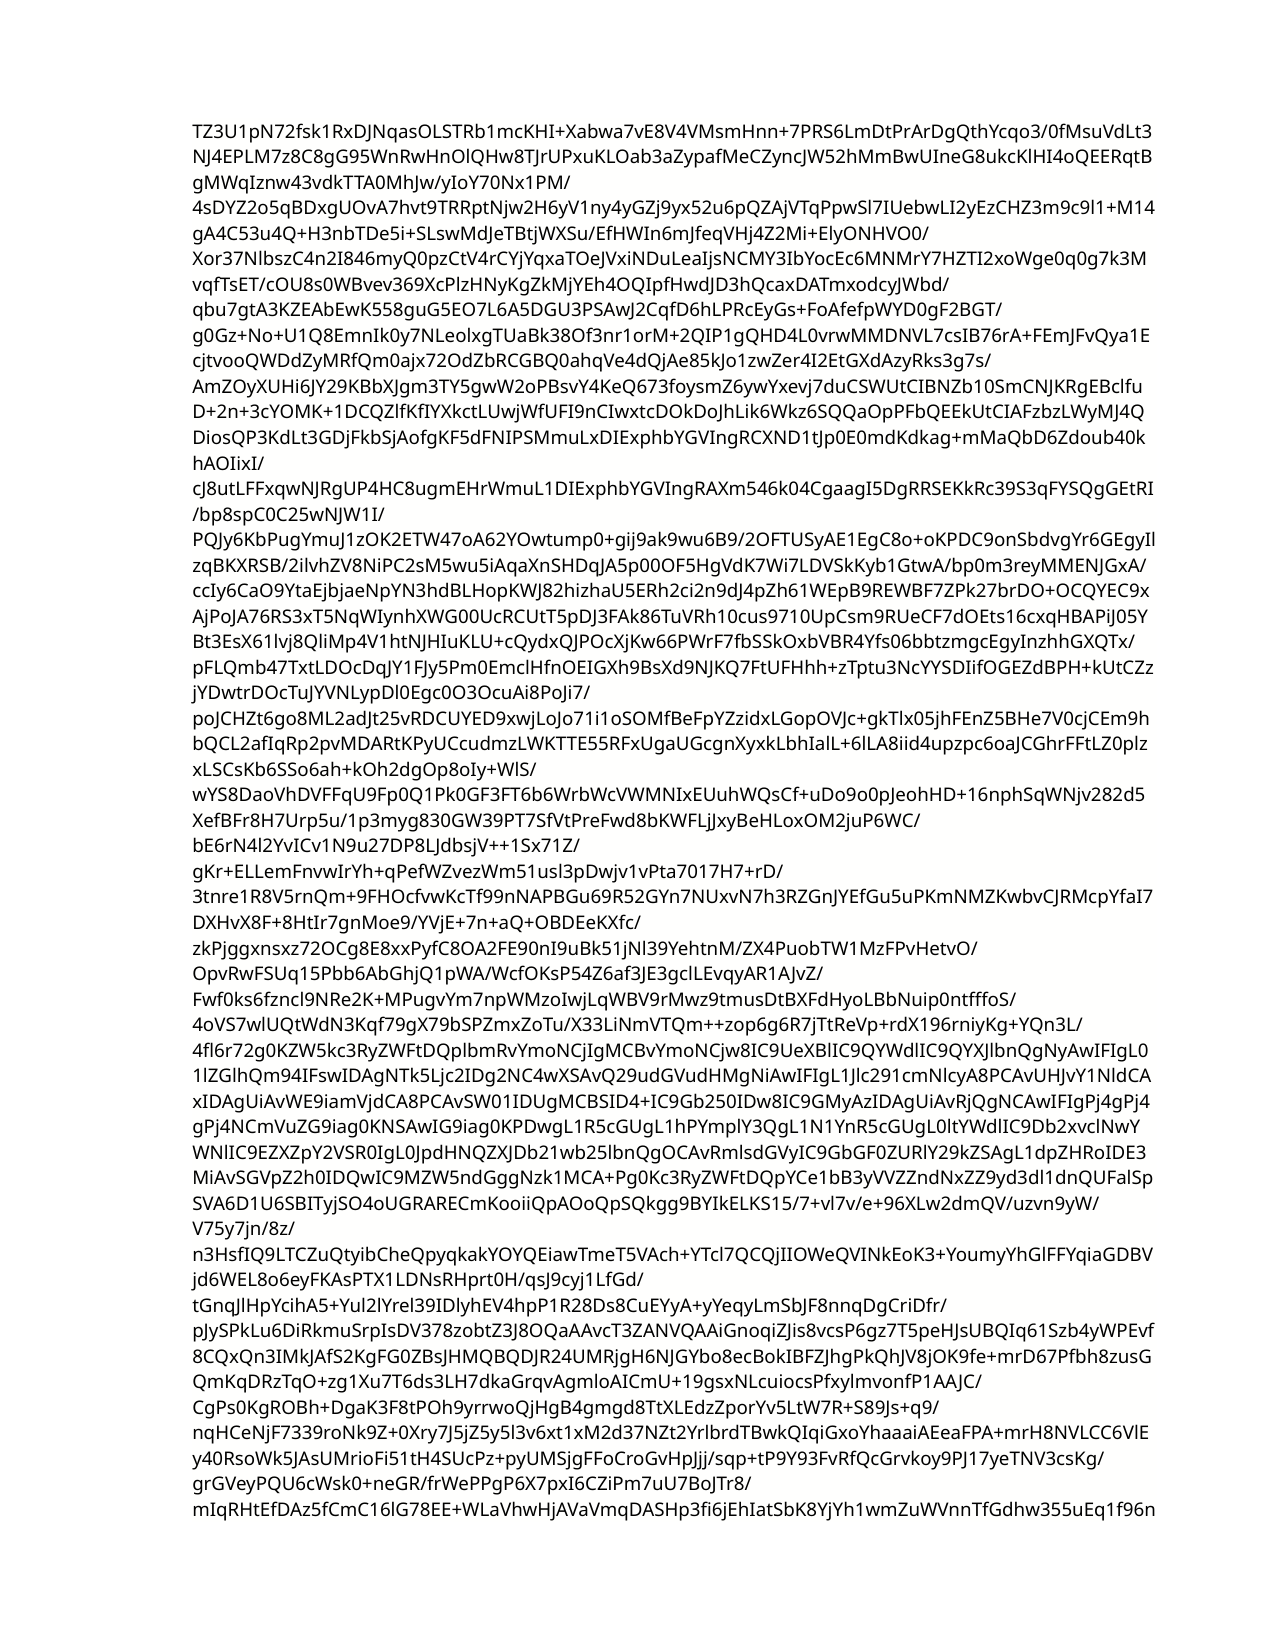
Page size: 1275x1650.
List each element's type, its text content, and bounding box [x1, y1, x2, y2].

text TZ3U1pN72fsk1RxDJNqasOLSTRb1mcKHI+Xabwa7vE8V4VMsmHnn+7PRS6LmDtPrArDgQthYcqo3/0fMsuVdLt3NJ4EPLM7z8C8gG95WnRwHnOlQHw8TJrUPxuKLOab3aZypafMeCZyncJW52hMmBwUIneG8ukcKlHI4oQEERqtBgMWqIznw43vdkTTA0MhJw/yIoY70Nx1PM/4sDYZ2o5qBDxgUOvA7hvt9TRRptNjw2H6yV1ny4yGZj9yx52u6pQZAjVTqPpwSl7IUebwLI2yEzCHZ3m9c9l1+M14gA4C53u4Q+H3nbTDe5i+SLswMdJeTBtjWXSu/EfHWIn6mJfeqVHj4Z2Mi+ElyONHVO0/Xor37NlbszC4n2I846myQ0pzCtV4rCYjYqxaTOeJVxiNDuLeaIjsNCMY3IbYocEc6MNMrY7HZTI2xoWge0q0g7k3MvqfTsET/cOU8s0WBvev369XcPlzHNyKgZkMjYEh4OQIpfHwdJD3hQcaxDATmxodcyJWbd/qbu7gtA3KZEAbEwK558guG5EO7L6A5DGU3PSAwJ2CqfD6hLPRcEyGs+FoAfefpWYD0gF2BGT/g0Gz+No+U1Q8EmnIk0y7NLeolxgTUaBk38Of3nr1orM+2QIP1gQHD4L0vrwMMDNVL7csIB76rA+FEmJFvQya1EcjtvooQWDdZyMRfQm0ajx72OdZbRCGBQ0ahqVe4dQjAe85kJo1zwZer4I2EtGXdAzyRks3g7s/AmZOyXUHi6JY29KBbXJgm3TY5gwW2oPBsvY4KeQ673foysmZ6ywYxevj7duCSWUtCIBNZb10SmCNJKRgEBclfuD+2n+3cYOMK+1DCQZlfKfIYXkctLUwjWfUFI9nCIwxtcDOkDoJhLik6Wkz6SQQaOpPFbQEEkUtCIAFzbzLWyMJ4QDiosQP3KdLt3GDjFkbSjAofgKF5dFNIPSMmuLxDIExphbYGVIngRCXND1tJp0E0mdKdkag+mMaQbD6Zdoub40khAOIixI/cJ8utLFFxqwNJRgUP4HC8ugmEHrWmuL1DIExphbYGVIngRAXm546k04CgaagI5DgRRSEKkRc39S3qFYSQgGEtRI/bp8spC0C25wNJW1I/PQJy6KbPugYmuJ1zOK2ETW47oA62YOwtump0+gij9ak9wu6B9/2OFTUSyAE1EgC8o+oKPDC9onSbdvgYr6GEgyIlzqBKXRSB/2ilvhZV8NiPC2sM5wu5iAqaXnSHDqJA5p00OF5HgVdK7Wi7LDVSkKyb1GtwA/bp0m3reyMMENJGxA/ccIy6CaO9YtaEjbjaeNpYN3hdBLHopKWJ82hizhaU5ERh2ci2n9dJ4pZh61WEpB9REWBF7ZPk27brDO+OCQYEC9xAjPoJA76RS3xT5NqWIynhXWG00UcRCUtT5pDJ3FAk86TuVRh10cus9710UpCsm9RUeCF7dOEts16cxqHBAPiJ05YBt3EsX61lvj8QliMp4V1htNJHIuKLU+cQydxQJPOcXjKw66PWrF7fbSSkOxbVBR4Yfs06bbtzmgcEgyInzhhGXQTx/pFLQmb47TxtLDOcDqJY1FJy5Pm0EmclHfnOEIGXh9BsXd9NJKQ7FtUFHhh+zTptu3NcYYSDIifOGEZdBPH+kUtCZzjYDwtrDOcTuJYVNLypDl0Egc0O3OcuAi8PoJi7/poJCHZt6go8ML2adJt25vRDCUYED9xwjLoJo71i1oSOMfBeFpYZzidxLGopOVJc+gkTlx05jhFEnZ5BHe7V0cjCEm9hbQCL2afIqRp2pvMDARtKPyUCcudmzLWKTTE55RFxUgaUGcgnXyxkLbhIalL+6lLA8iid4upzpc6oaJCGhrFFtLZ0plzxLSCsKb6SSo6ah+kOh2dgOp8oIy+WlS/wYS8DaoVhDVFFqU9Fp0Q1Pk0GF3FT6b6WrbWcVWMNIxEUuhWQsCf+uDo9o0pJeohHD+16nphSqWNjv282d5XefBFr8H7Urp5u/1p3myg830GW39PT7SfVtPreFwd8bKWFLjJxyBeHLoxOM2juP6WC/bE6rN4l2YvICv1N9u27DP8LJdbsjV++1Sx71Z/gKr+ELLemFnvwIrYh+qPefWZvezWm51usl3pDwjv1vPta7017H7+rD/3tnre1R8V5rnQm+9FHOcfvwKcTf99nNAPBGu69R52GYn7NUxvN7h3RZGnJYEfGu5uPKmNMZKwbvCJRMcpYfaI7DXHvX8F+8HtIr7gnMoe9/YVjE+7n+aQ+OBDEeKXfc/zkPjggxnsxz72OCg8E8xxPyfC8OA2FE90nI9uBk51jNl39YehtnM/ZX4PuobTW1MzFPvHetvO/OpvRwFSUq15Pbb6AbGhjQ1pWA/WcfOKsP54Z6af3JE3gclLEvqyAR1AJvZ/Fwf0ks6fzncl9NRe2K+MPugvYm7npWMzoIwjLqWBV9rMwz9tmusDtBXFdHyoLBbNuip0ntfffoS/4oVS7wlUQtWdN3Kqf79gX79bSPZmxZoTu/X33LiNmVTQm++zop6g6R7jTtReVp+rdX196rniyKg+YQn3L/4fl6r72g0KZW5kc3RyZWFtDQplbmRvYmoNCjIgMCBvYmoNCjw8IC9UeXBlIC9QYWdlIC9QYXJlbnQgNyAwIFIgL01lZGlhQm94IFswIDAgNTk5Ljc2IDg2NC4wXSAvQ29udGVudHMgNiAwIFIgL1Jlc291cmNlcyA8PCAvUHJvY1NldCAxIDAgUiAvWE9iamVjdCA8PCAvSW01IDUgMCBSID4+IC9Gb250IDw8IC9GMyAzIDAgUiAvRjQgNCAwIFIgPj4gPj4gPj4NCmVuZG9iag0KNSAwIG9iag0KPDwgL1R5cGUgL1hPYmplY3QgL1N1YnR5cGUgL0ltYWdlIC9Db2xvclNwYWNlIC9EZXZpY2VSR0IgL0JpdHNQZXJDb21wb25lbnQgOCAvRmlsdGVyIC9GbGF0ZURlY29kZSAgL1dpZHRoIDE3MiAvSGVpZ2h0IDQwIC9MZW5ndGggNzk1MCA+Pg0Kc3RyZWFtDQpYCe1bB3yVVZZndNxZZ9yd3dl1dnQUFalSpSVA6D1U6SBITyjSO4oUGRARECmKooiiQpAOoQpSQkgg9BYIkELKS15/7+vl7v/e+96XLw2dmQV/uzvn9yW/V75y7jn/8z/n3HsfIQ9LTCZuQtyibCheQpyqkakYOYQEiawTmeT5VAch+YTcl7QCQjIIOWeQVINkEoK3+YoumyYhGlFFYqiaGDBVjd6WEL8o6eyFKAsPTX1LDNsRHprt0H/qsJ9cyj1LfGd/tGnqJlHpYcihA5+Yul2lYrel39IDlyhEV4hpP1R28Ds8CuEYyA+yYeqyLmSbJF8nnqDgCriDfr/pJySPkLu6DiRkmuSrpIsDV378zobtZ3J8OQaAAvcT3ZANVQAAiGnoqiZJis8vcsP6gz7T5peHJsUBQIq61Szb4yWPEvf8CQxQn3IMkJAfS2KgFG0ZBsJHMQBQDJR24UMRjgH6NJGYbo8ecBokIBFZJhgPkQhJV8jOK9fe+mrD67Pfbh8zusGQmKqDRzTqO+zg1Xu7T6ds3LH7dkaGrqvAgmloAICmU+19gsxNLcuiocsPfxylmvonfP1AAJC/CgPs0KgROBh+DgaK3F8tPOh9yrrwoQjHgB4gmgd8TtXLEdzZporYv5LtW7R+S89Js+q9/nqHCeNjF7339roNk9Z+0Xry7J5jZ5y5l3v6xt1xM2d37NZt2YrlbrdTBwkQIqiGxoYhaaaiAEeaFPA+mrH8NVLCC6VlEy40RsoWk5JAsUMrioFi51tH4SUcPz+pyUMSjgFFoCroGvHpJjj/sqp+tP9Y93FvRfQcGrvkoy9PJ17yeTNV3csKg/grGVeyPQU6cWsk0+neGR/frWePPgP6X7pxI6CZiPm7uU7BoJTr8/mIqRHtEfDAz5fCmC16lG78EE+WLaVhwHjAVaVmqDASHp3fi6jEhIatSbK8YjYh1wmZuWVnnTfGdhw355uEq1f96n [192, 118, 1157, 1522]
